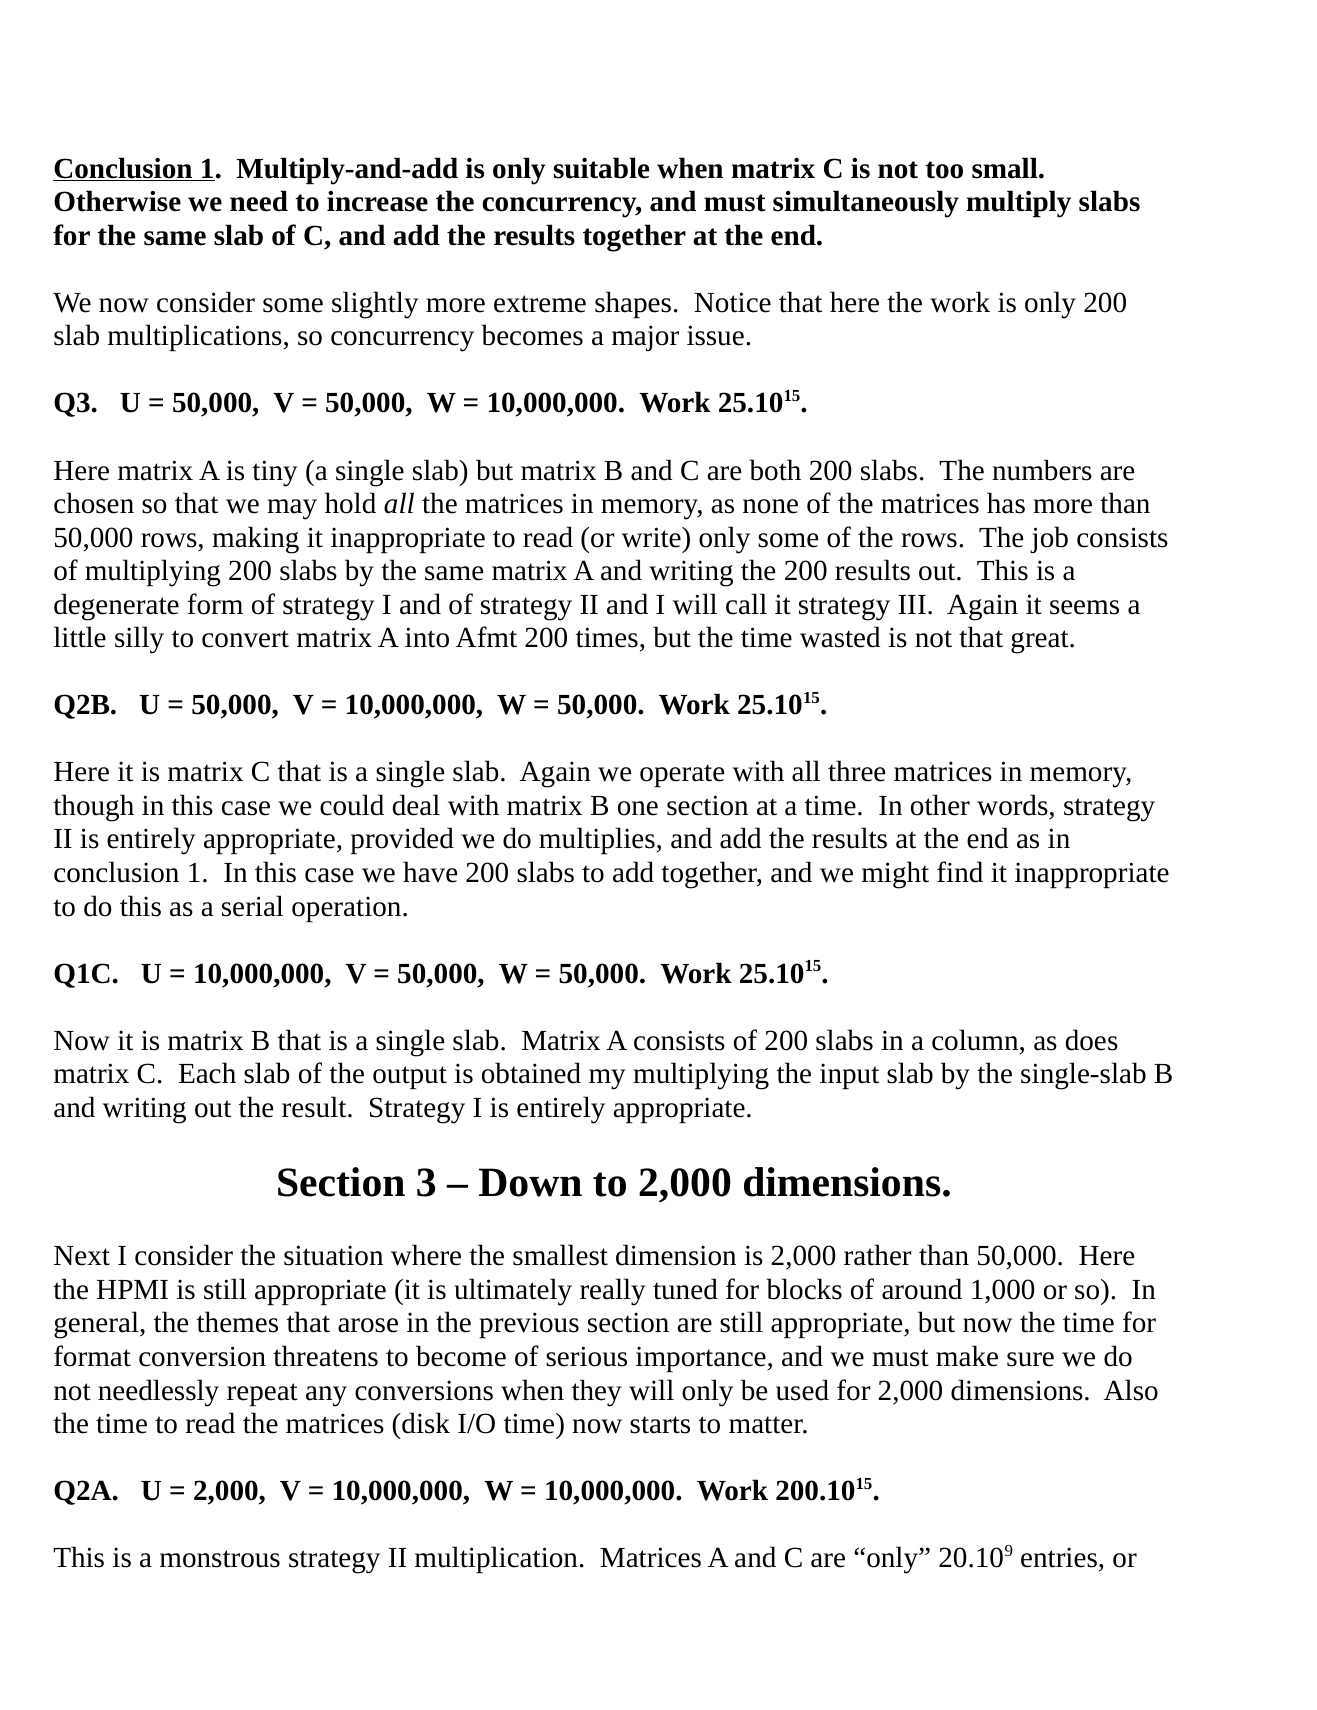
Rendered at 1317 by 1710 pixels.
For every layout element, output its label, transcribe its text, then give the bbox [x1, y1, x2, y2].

text We now consider some slightly more extreme shapes. Notice that here the work is only 200 slab multiplications, so concurrency becomes a major issue. [53, 285, 1174, 352]
text Here matrix A is tiny (a single slab) but matrix B and C are both 200 slabs. The numbers are chosen so that we may hold all the matrices in memory, as none of the matrices has more than 50,000 rows, making it inappropriate to read (or write) only some of the rows. The job consists of multiplying 200 slabs by the same matrix A and writing the 200 results out. This is a degenerate form of strategy I and of strategy II and I will call it strategy III. Again it seems a little silly to convert matrix A into Afmt 200 times, but the time wasted is not that great. [53, 453, 1174, 654]
text Now it is matrix B that is a single slab. Matrix A consists of 200 slabs in a column, as does matrix C. Each slab of the output is obtained my multiplying the input slab by the single-slab B and writing out the result. Strategy I is entirely appropriate. [53, 1023, 1174, 1123]
text Here it is matrix C that is a single slab. Again we operate with all three matrices in memory, though in this case we could deal with matrix B one section at a time. In other words, strategy II is entirely appropriate, provided we do multiplies, and add the results at the end as in conclusion 1. In this case we have 200 slabs to add together, and we might find it inappropriate to do this as a serial operation. [53, 754, 1174, 922]
text Q1C. U = 10,000,000, V = 50,000, W = 50,000. Work 25.1015. [53, 956, 1174, 989]
text Q2B. U = 50,000, V = 10,000,000, W = 50,000. Work 25.1015. [53, 687, 1174, 721]
text Conclusion 1. Multiply-and-add is only suitable when matrix C is not too small. Otherwise we need to increase the concurrency, and must simultaneously multiply slabs for the same slab of C, and add the results together at the end. [53, 151, 1174, 251]
text Q2A. U = 2,000, V = 10,000,000, W = 10,000,000. Work 200.1015. [53, 1473, 1174, 1507]
text This is a monstrous strategy II multiplication. Matrices A and C are “only” 20.109 entries, or [53, 1540, 1174, 1574]
text Section 3 – Down to 2,000 dimensions. [53, 1157, 1174, 1205]
text Q3. U = 50,000, V = 50,000, W = 10,000,000. Work 25.1015. [53, 386, 1174, 419]
text Next I consider the situation where the smallest dimension is 2,000 rather than 50,000. Here the HPMI is still appropriate (it is ultimately really tuned for blocks of around 1,000 or so). In general, the themes that arose in the previous section are still appropriate, but now the time for format conversion threatens to become of serious importance, and we must make sure we do not needlessly repeat any conversions when they will only be used for 2,000 dimensions. Also the time to read the matrices (disk I/O time) now starts to matter. [53, 1238, 1174, 1440]
